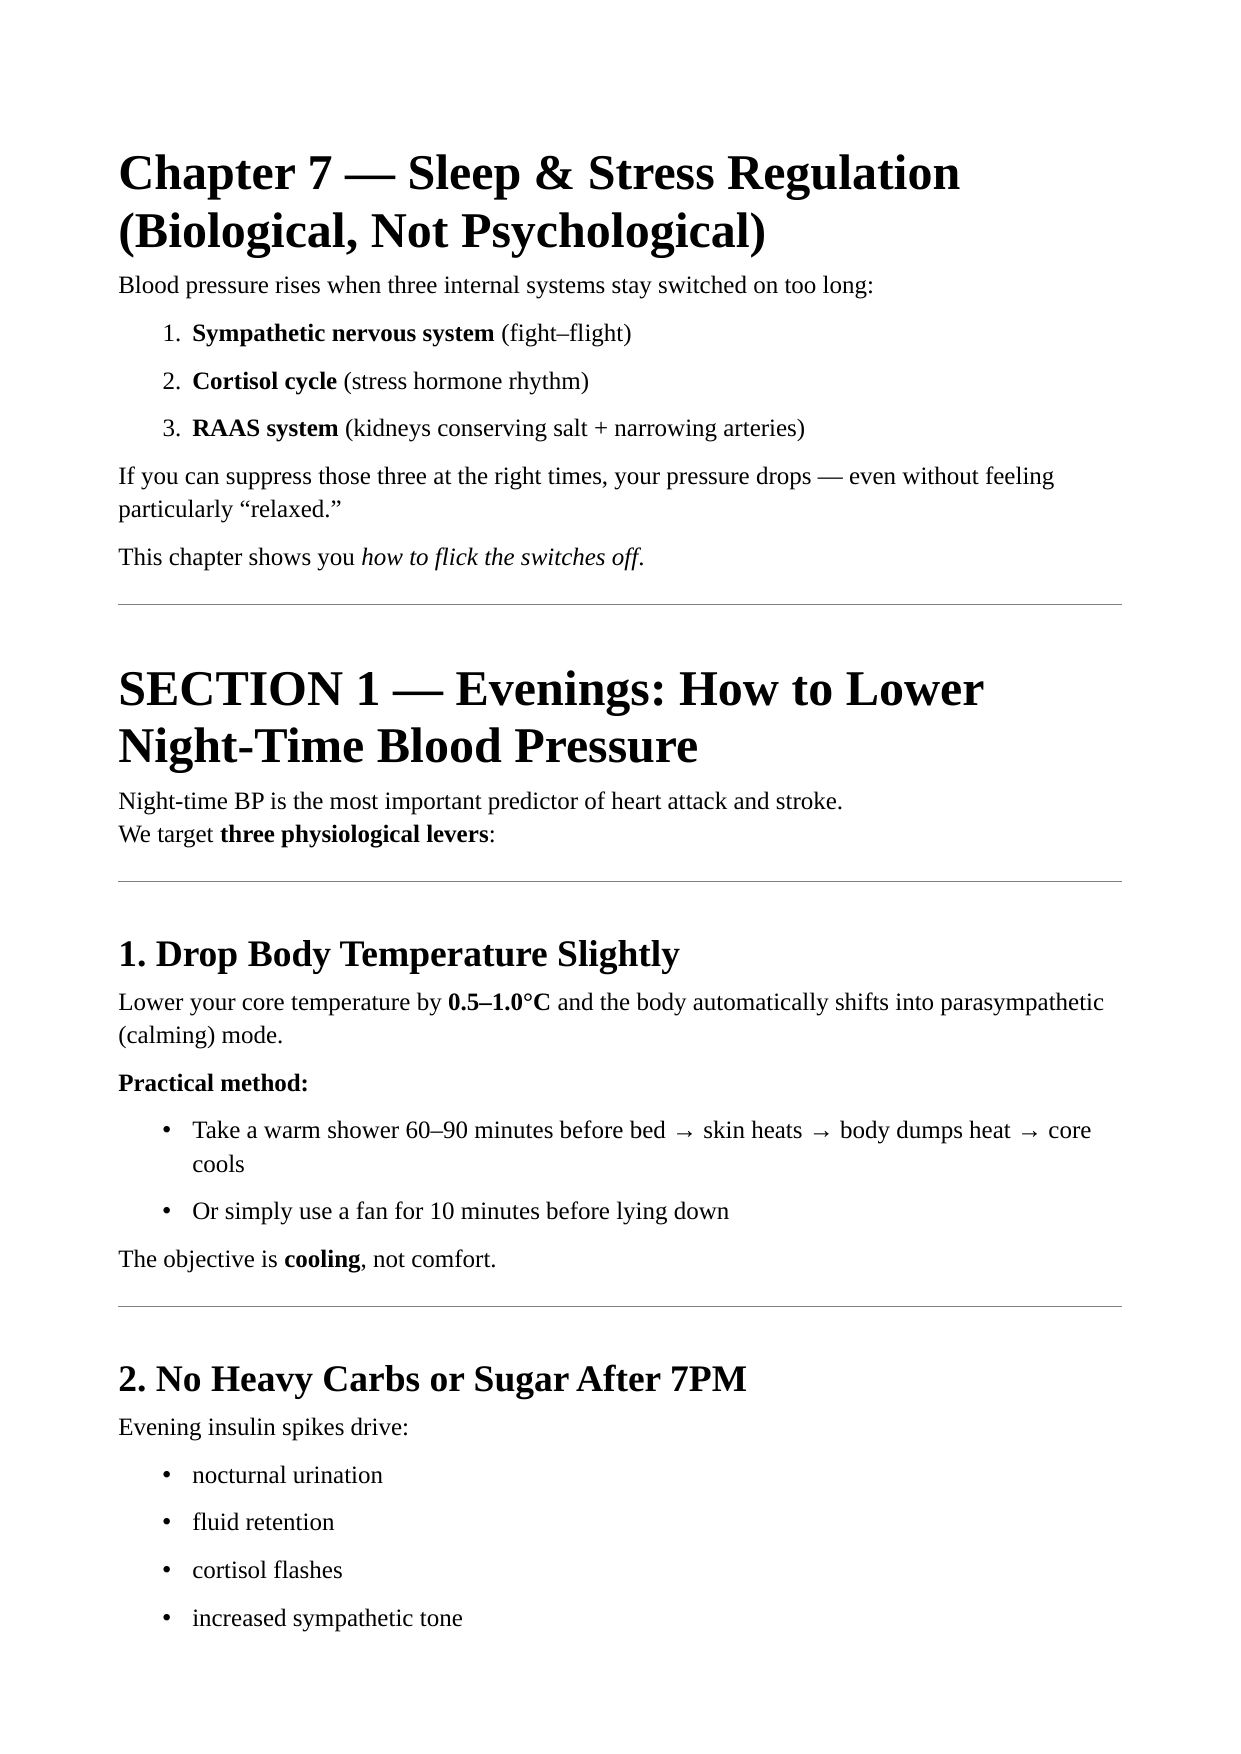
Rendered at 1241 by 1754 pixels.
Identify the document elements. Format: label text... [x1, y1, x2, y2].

list Cortisol cycle (stress hormone rhythm) [162, 366, 1122, 394]
text Night-time BP is the most important predictor of heart attack and stroke. We target three physiological levers: [118, 786, 1122, 848]
list Take a warm shower 60–90 minutes before bed → skin heats → body dumps heat → core cools [162, 1116, 1122, 1177]
subtitle Chapter 7 — Sleep & Stress Regulation (Biological, Not Psychological) [118, 143, 1122, 258]
list Sympathetic nervous system (fight–flight) [162, 318, 1122, 347]
text Blood pressure rises when three internal systems stay switched on too long: [118, 271, 1122, 299]
text Evening insulin spikes drive: [118, 1412, 1122, 1441]
list Or simply use a fan for 10 minutes before lying down [162, 1196, 1122, 1225]
text If you can suppress those three at the right times, your pressure drops — even without feeling particularly “relaxed.” [118, 461, 1122, 523]
subtitle SECTION 1 — Evenings: How to Lower Night-Time Blood Pressure [118, 658, 1122, 773]
text This chapter shows you how to flick the switches off. [118, 542, 1122, 570]
text Lower your core temperature by 0.5–1.0°C and the body automatically shifts into parasympathetic (calming) mode. [118, 987, 1122, 1049]
text Practical method: [118, 1068, 1122, 1097]
list nocturnal urination [162, 1460, 1122, 1488]
list RAAS system (kidneys conserving salt + narrowing arteries) [162, 413, 1122, 442]
text The objective is cooling, not comfort. [118, 1244, 1122, 1273]
subtitle 2. No Heavy Carbs or Sugar After 7PM [118, 1357, 1122, 1400]
list cortisol flashes [162, 1555, 1122, 1584]
list increased sympathetic tone [162, 1603, 1122, 1631]
list fluid retention [162, 1507, 1122, 1536]
subtitle 1. Drop Body Temperature Slightly [118, 932, 1122, 975]
